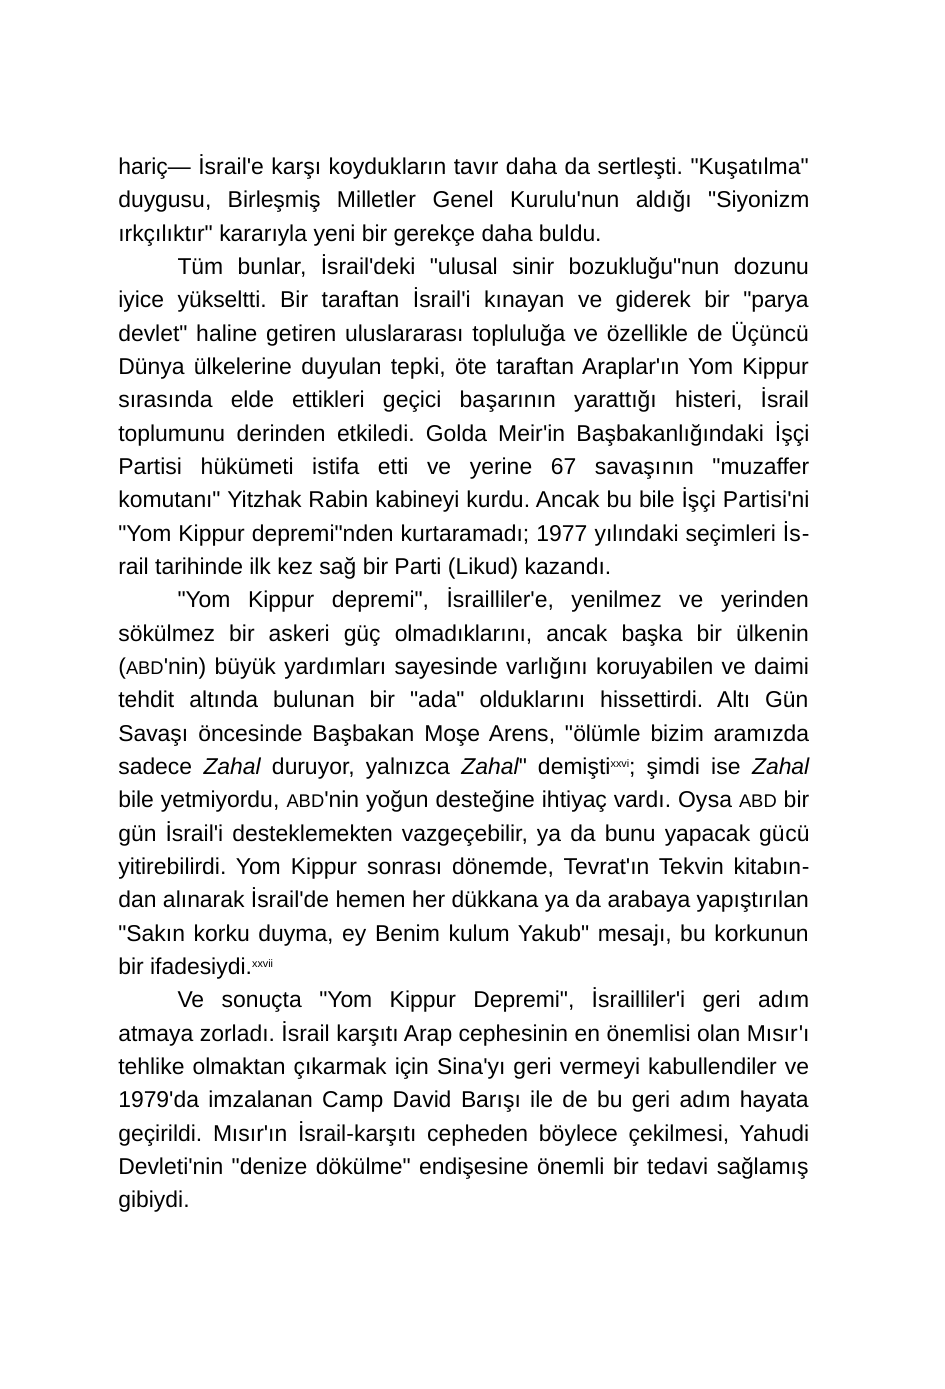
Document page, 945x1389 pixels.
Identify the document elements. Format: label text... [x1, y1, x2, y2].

text "Yom Kippur depremi", İsrailliler'e, yenilmez ve yerinden sökülmez bir askeri güç olmadıklarını, ancak başka bir ülkenin (abd'nin) büyük yar­dımları sayesinde varlığını koruyabilen ve daimi tehdit altında bulunan bir "ada" olduklarını hissettirdi. Altı Gün Savaşı öncesinde Başbakan Moşe Arens, "ölümle bizim aramızda sadece Zahal duruyor, yalnızca Zahal" demiş­ti; şimdi ise Zahal bile yetmiyordu, abd'nin yoğun desteğine ihtiyaç vardı. Oy­sa abd bir gün İsrail'i desteklemekten vazgeçebilir, ya da bunu yapacak gü­cü yitirebilirdi. Yom Kippur sonrası dönemde, Tevrat'ın Tekvin kitabın­dan alınarak İsrail'de hemen her dükkana ya da arabaya yapıştırılan "Sakın kor­ku duyma, ey Benim kulum Yakub" mesajı, bu korkunun bir ifadesiydi. [118, 581, 809, 981]
text Tüm bunlar, İsrail'deki "ulusal sinir bozukluğu"nun dozunu iyice yükseltti. Bir taraftan İsrail'i kınayan ve giderek bir "parya devlet" haline ge­tiren uluslararası topluluğa ve özellikle de Üçüncü Dünya ülkelerine du­yu­lan tepki, öte taraftan Araplar'ın Yom Kippur sırasında elde ettikleri geçici ba­­şa­­rının yarattığı histeri, İsrail toplumunu derinden etkiledi. Golda Meir'in Baş­bakanlığındaki İşçi Partisi hükümeti istifa etti ve yerine 67 savaşının "mu­­zaffer komutanı" Yitzhak Rabin kabineyi kurdu. Ancak bu bile İşçi Par­tisi'ni "Yom Kippur depremi"nden kurtaramadı; 1977 yılındaki seçimleri İs­rail tarihinde ilk kez sağ bir Parti (Likud) kazandı. [118, 248, 809, 581]
text hariç— İsrail'e karşı koyduk­la­rın tavır daha da sertleşti. "Kuşatılma" duygusu, Birleşmiş Milletler Genel Ku­rulu'nun aldığı "Siyonizm ırkçılıktır" kararıyla yeni bir gerekçe daha bul­du. [118, 148, 809, 248]
text Ve sonuçta "Yom Kippur Depremi", İsrailliler'i geri adım atmaya zorladı. İsrail karşıtı Arap cephesinin en önemlisi olan Mısır'ı tehlike olmaktan çıkarmak için Sina'yı geri vermeyi kabullendiler ve 1979'da imzalanan Camp Da­vid Barışı ile de bu geri adım hayata geçirildi. Mısır'ın İsrail-karşıtı cep­heden böylece çekilmesi, Yahudi Devleti'nin "denize dökülme" endişesine önemli bir tedavi sağlamış gibiydi. [118, 981, 809, 1214]
